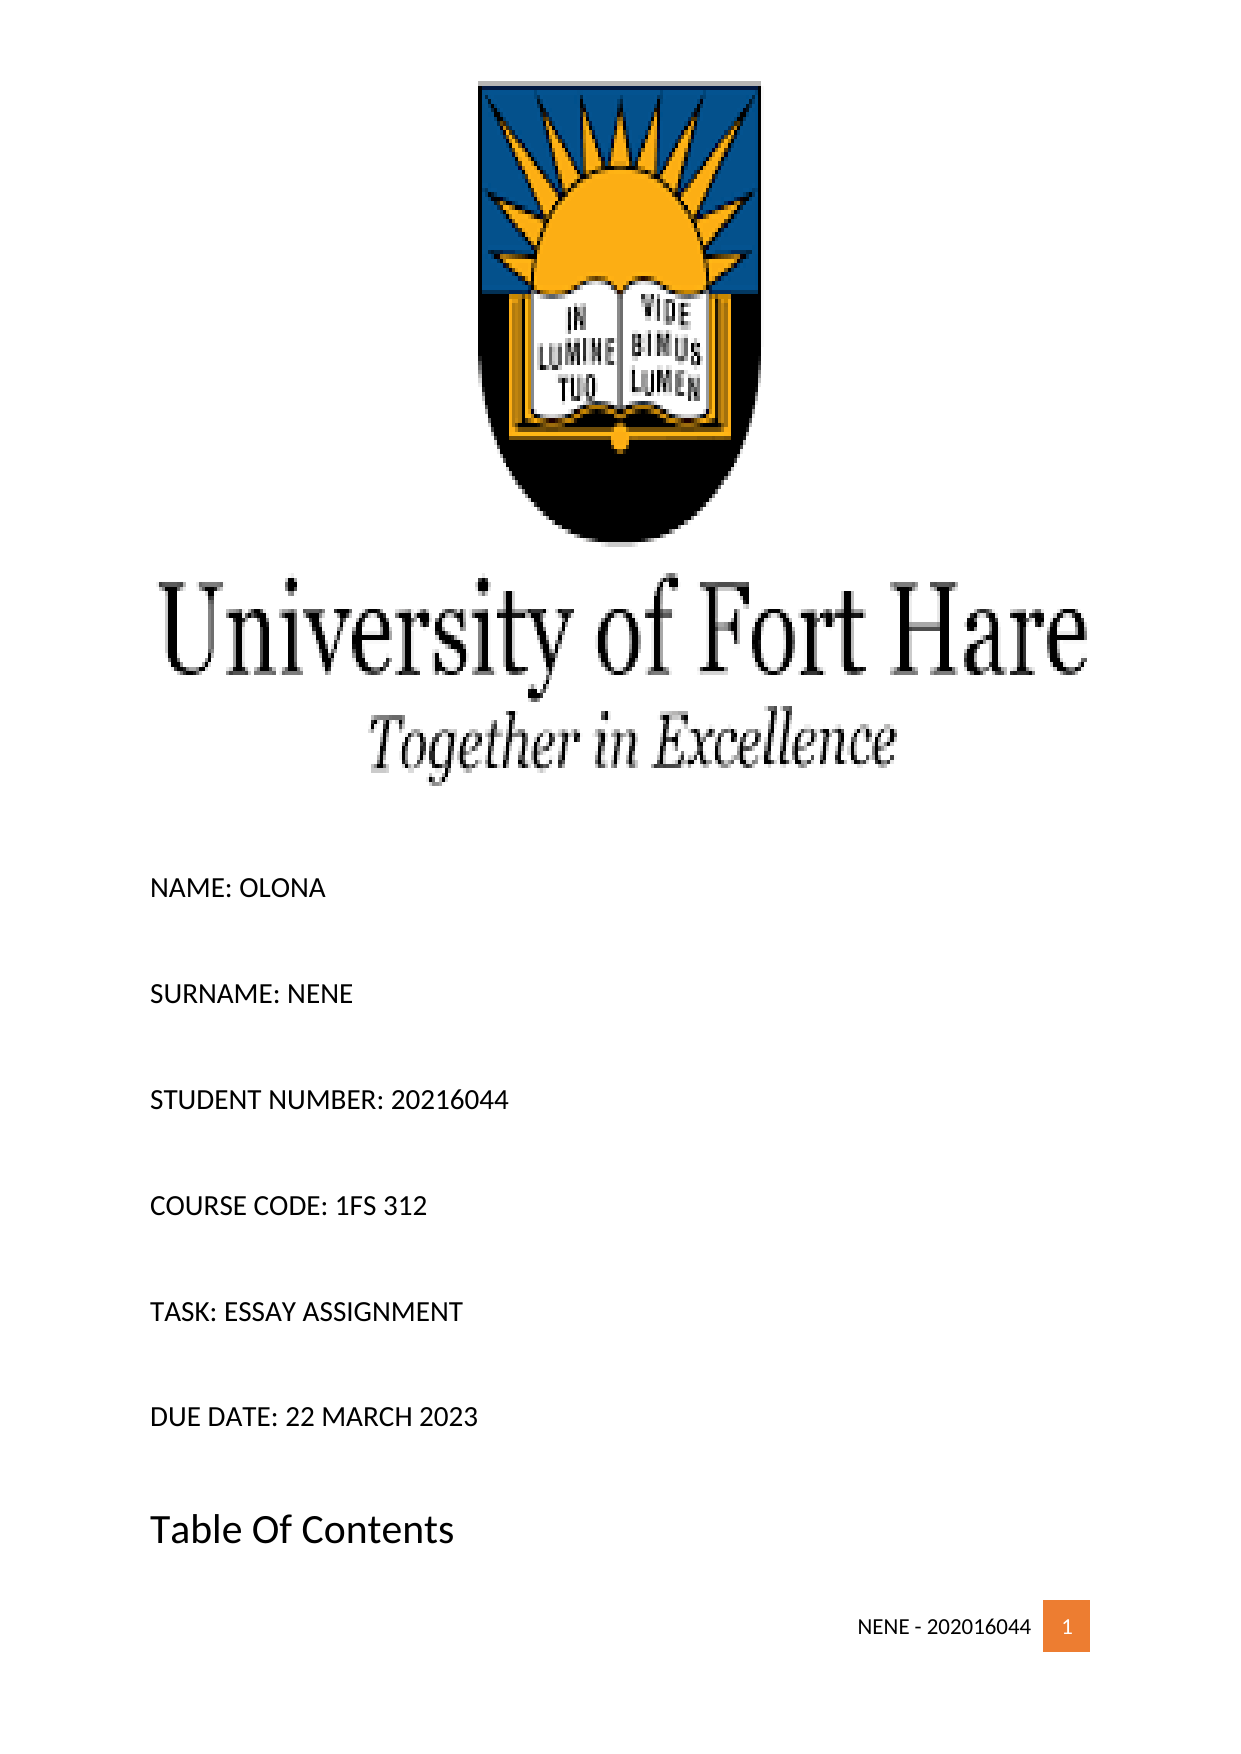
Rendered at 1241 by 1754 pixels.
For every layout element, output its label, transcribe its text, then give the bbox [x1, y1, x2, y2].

text NAME: OLONA [150, 869, 1090, 905]
text SURNAME: NENE [150, 975, 1090, 1011]
text DUE DATE: 22 MARCH 2023 [150, 1398, 1090, 1434]
text STUDENT NUMBER: 20216044 [150, 1081, 1090, 1117]
text TASK: ESSAY ASSIGNMENT [150, 1293, 1090, 1328]
text Table Of Contents [150, 1503, 1090, 1553]
text COURSE CODE: 1FS 312 [150, 1187, 1090, 1222]
